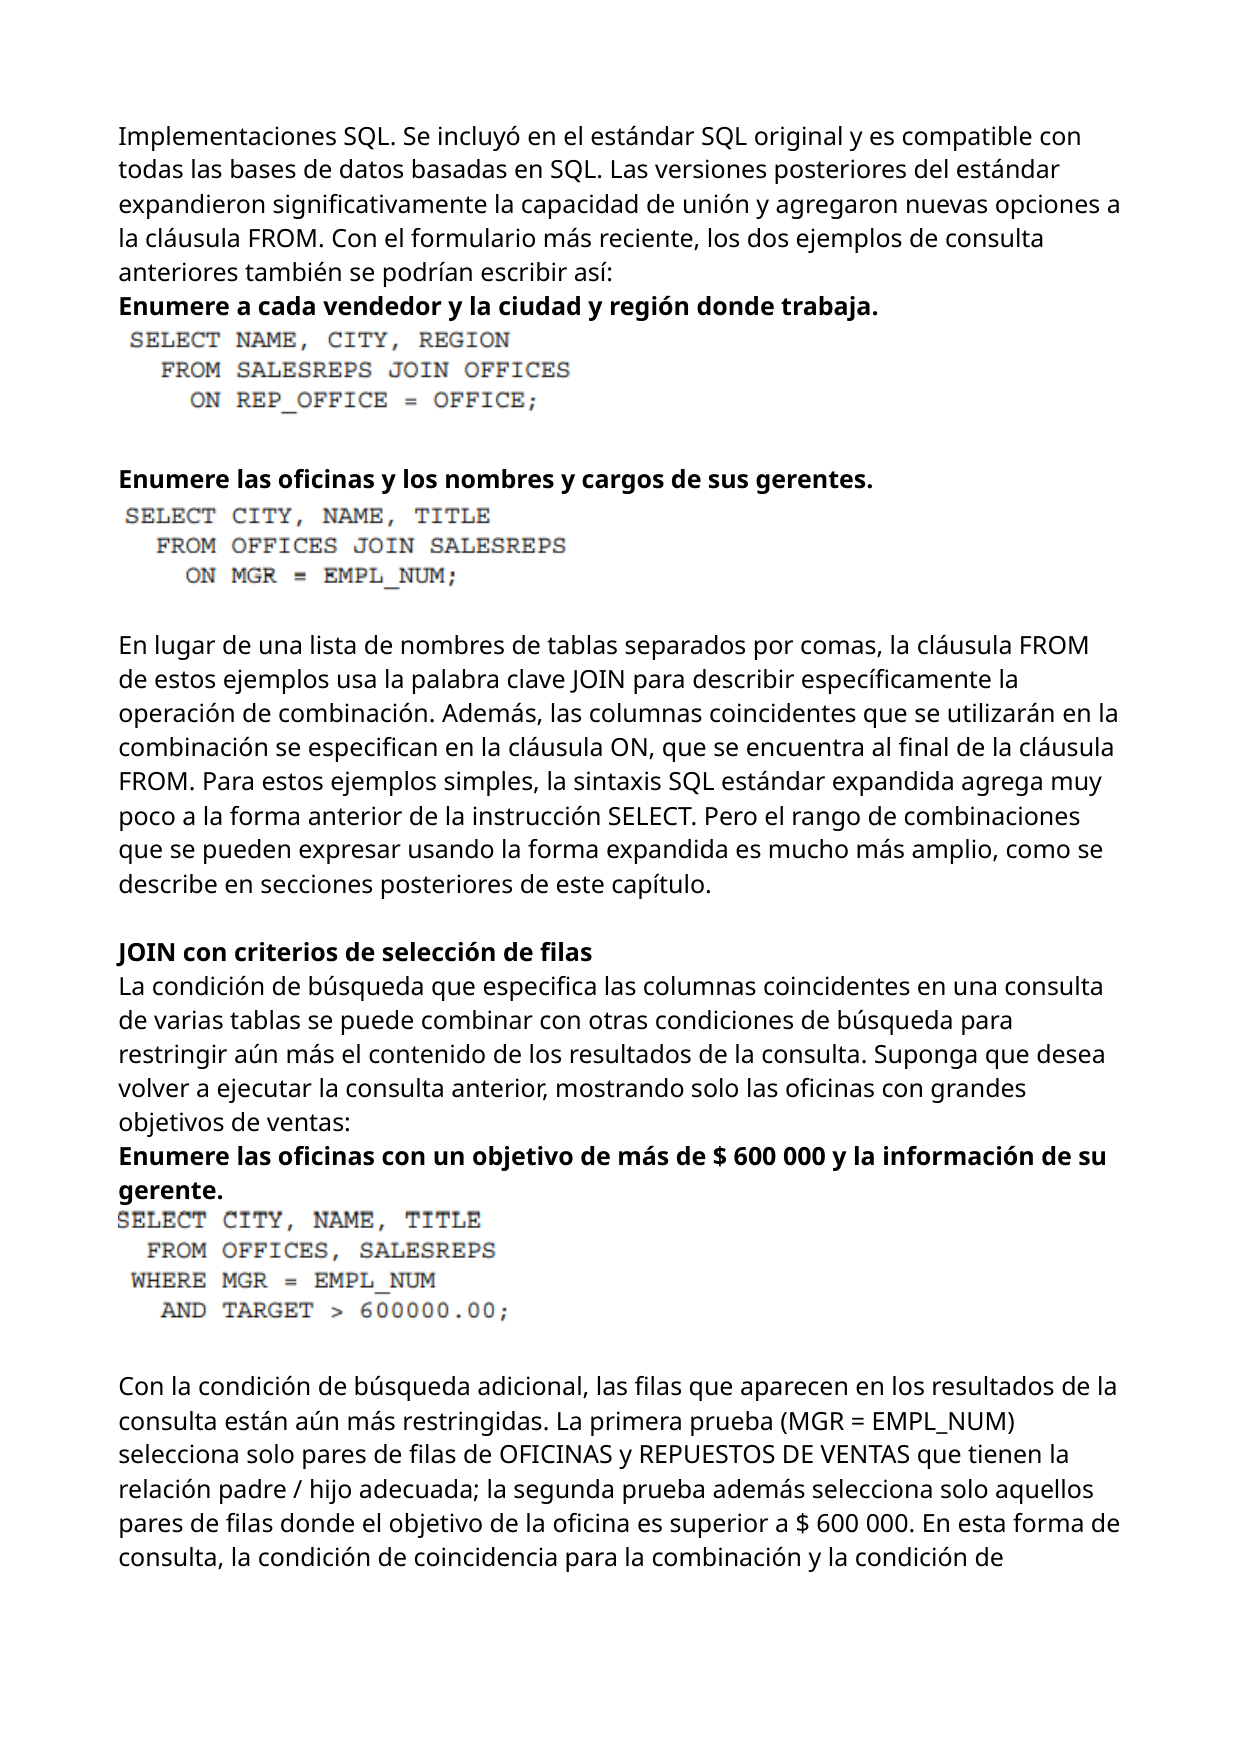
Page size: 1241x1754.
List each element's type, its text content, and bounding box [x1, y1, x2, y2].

text JOIN con criterios de selección de filas [118, 934, 1122, 968]
text Con la condición de búsqueda adicional, las filas que aparecen en los resultados de la consulta están aún más restringidas. La primera prueba (MGR = EMPL_NUM) selecciona solo pares de filas de OFICINAS y REPUESTOS DE VENTAS que tienen la relación padre / hijo adecuada; la segunda prueba además selecciona solo aquellos pares de filas donde el objetivo de la oficina es superior a $ 600 000. En esta forma de consulta, la condición de coincidencia para la combinación y la condición de [118, 1369, 1122, 1573]
text Enumere las oficinas y los nombres y cargos de sus gerentes. [118, 461, 1122, 495]
text Implementaciones SQL. Se incluyó en el estándar SQL original y es compatible con todas las bases de datos basadas en SQL. Las versiones posteriores del estándar expandieron significativamente la capacidad de unión y agregaron nuevas opciones a la cláusula FROM. Con el formulario más reciente, los dos ejemplos de consulta anteriores también se podrían escribir así: [118, 118, 1122, 288]
text La condición de búsqueda que especifica las columnas coincidentes en una consulta de varias tablas se puede combinar con otras condiciones de búsqueda para restringir aún más el contenido de los resultados de la consulta. Suponga que desea volver a ejecutar la consulta anterior, mostrando solo las oficinas con grandes objetivos de ventas: [118, 968, 1122, 1139]
text En lugar de una lista de nombres de tablas separados por comas, la cláusula FROM de estos ejemplos usa la palabra clave JOIN para describir específicamente la operación de combinación. Además, las columnas coincidentes que se utilizarán en la combinación se especifican en la cláusula ON, que se encuentra al final de la cláusula FROM. Para estos ejemplos simples, la sintaxis SQL estándar expandida agrega muy poco a la forma anterior de la instrucción SELECT. Pero el rango de combinaciones que se pueden expresar usando la forma expandida es mucho más amplio, como se describe en secciones posteriores de este capítulo. [118, 628, 1122, 900]
text Enumere a cada vendedor y la ciudad y región donde trabaja. [118, 288, 1122, 322]
text Enumere las oficinas con un objetivo de más de $ 600 000 y la información de su gerente. [118, 1139, 1122, 1207]
